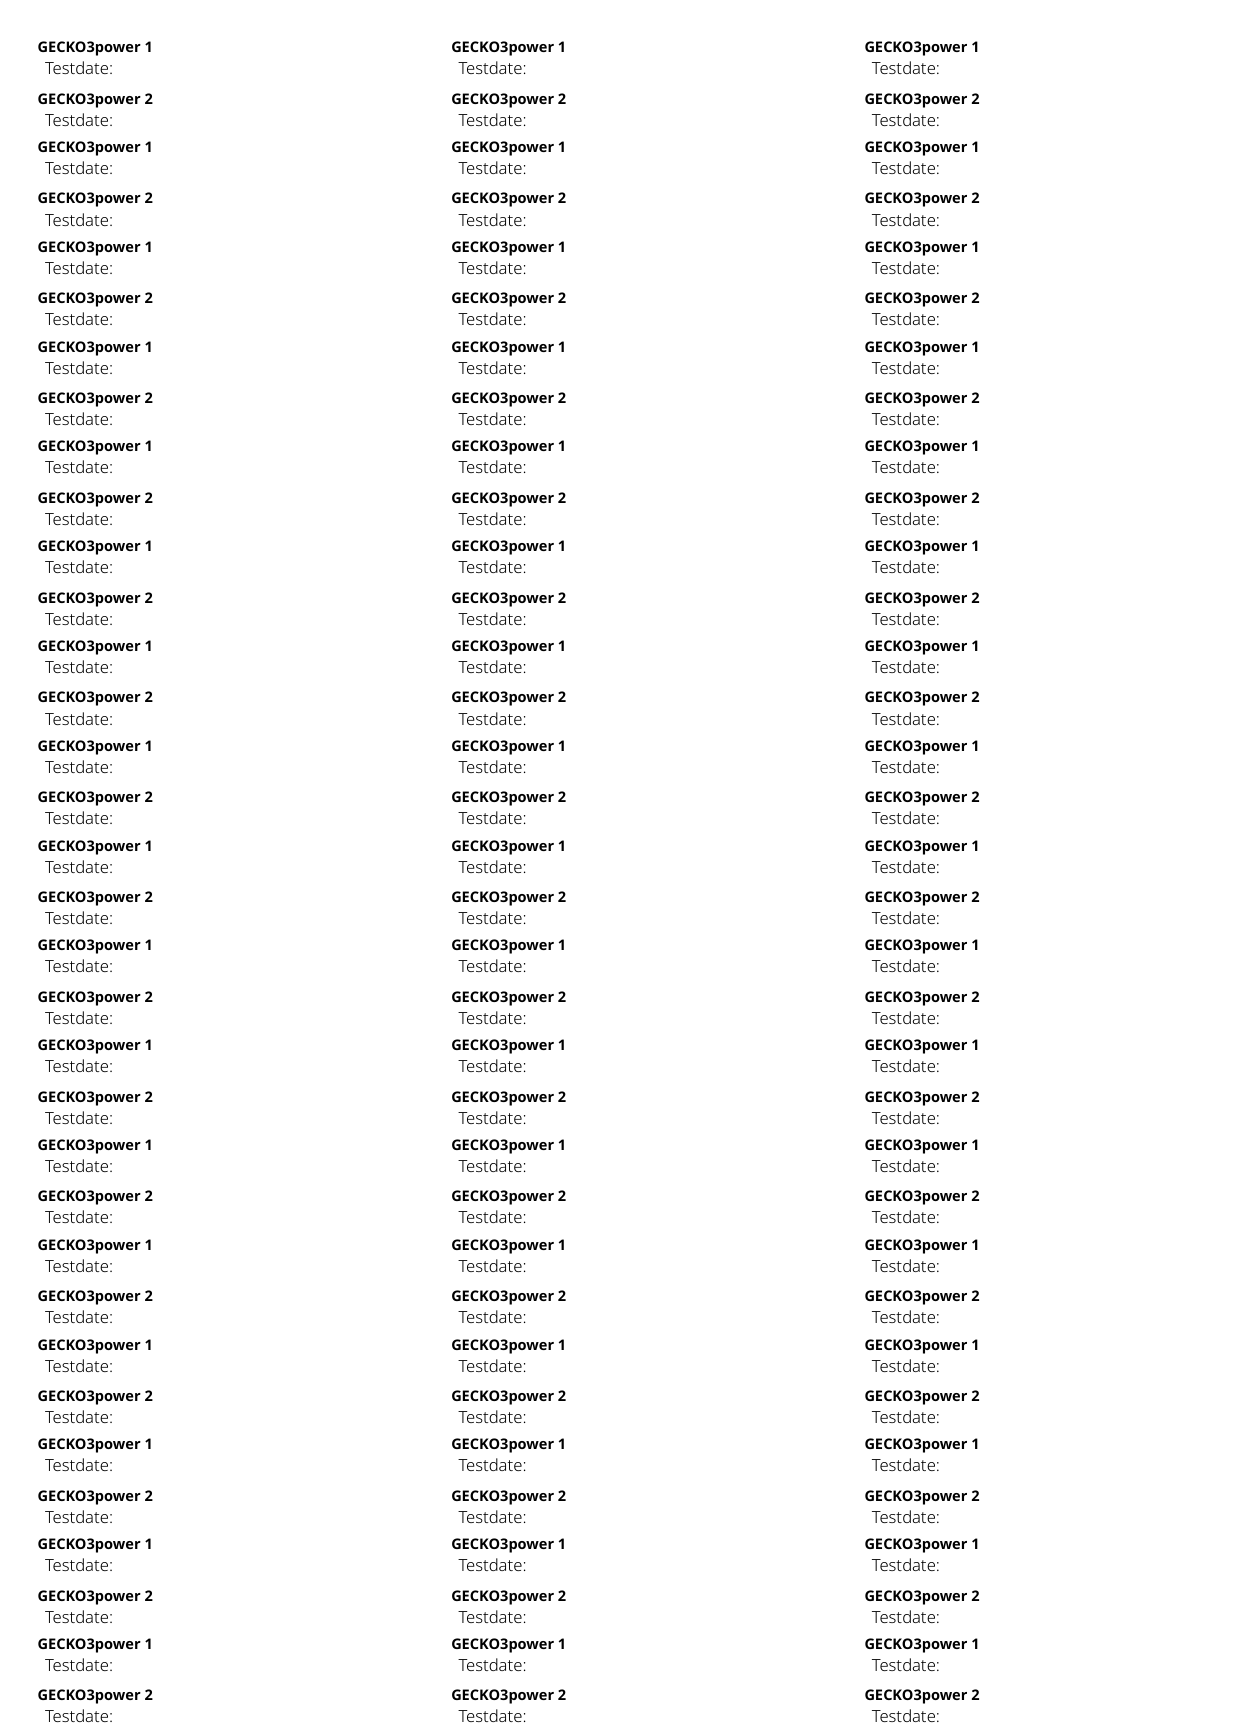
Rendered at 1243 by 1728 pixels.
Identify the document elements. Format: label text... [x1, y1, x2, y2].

text Testdate: [872, 108, 1240, 128]
text Testdate: [872, 556, 1240, 579]
subtitle GECKO3power 1 [451, 1035, 827, 1055]
subtitle GECKO3power 2 [451, 1486, 827, 1506]
subtitle GECKO3power 2 [864, 88, 1240, 108]
text Testdate: [45, 456, 413, 479]
subtitle GECKO3power 2 [864, 1386, 1240, 1406]
text Testdate: [45, 356, 413, 379]
text Testdate: [872, 257, 1240, 279]
subtitle GECKO3power 2 [451, 587, 827, 607]
text Testdate: [872, 1306, 1240, 1326]
subtitle GECKO3power 1 [37, 237, 413, 257]
text Testdate: [458, 1506, 827, 1525]
subtitle GECKO3power 2 [864, 787, 1240, 807]
text Testdate: [872, 1106, 1240, 1126]
text Testdate: [458, 556, 827, 579]
text Testdate: [45, 208, 413, 228]
text Testdate: [45, 1055, 413, 1078]
subtitle GECKO3power 1 [451, 1135, 827, 1155]
text Testdate: [45, 1354, 413, 1377]
text Testdate: [45, 57, 413, 80]
subtitle GECKO3power 2 [451, 687, 827, 707]
text Testdate: [872, 1206, 1240, 1226]
text Testdate: [872, 356, 1240, 379]
text Testdate: [45, 656, 413, 678]
subtitle GECKO3power 1 [451, 835, 827, 855]
subtitle GECKO3power 2 [451, 88, 827, 108]
text Testdate: [458, 1354, 827, 1377]
text Testdate: [458, 1254, 827, 1277]
text Testdate: [458, 1605, 827, 1625]
subtitle GECKO3power 2 [864, 587, 1240, 607]
text Testdate: [45, 308, 413, 328]
subtitle GECKO3power 2 [37, 687, 413, 707]
subtitle GECKO3power 2 [864, 1685, 1240, 1705]
text Testdate: [458, 907, 827, 926]
subtitle GECKO3power 2 [451, 1386, 827, 1406]
subtitle GECKO3power 2 [451, 1685, 827, 1705]
subtitle GECKO3power 2 [37, 1186, 413, 1206]
text Testdate: [45, 1406, 413, 1425]
subtitle GECKO3power 2 [864, 887, 1240, 907]
subtitle GECKO3power 1 [864, 436, 1240, 456]
subtitle GECKO3power 2 [37, 188, 413, 208]
text Testdate: [458, 1554, 827, 1577]
text Testdate: [45, 1454, 413, 1477]
subtitle GECKO3power 1 [37, 736, 413, 756]
subtitle GECKO3power 1 [451, 1634, 827, 1654]
text Testdate: [872, 907, 1240, 926]
subtitle GECKO3power 1 [37, 835, 413, 855]
text Testdate: [458, 1007, 827, 1026]
text Testdate: [872, 1055, 1240, 1078]
text Testdate: [872, 508, 1240, 527]
subtitle GECKO3power 1 [864, 1334, 1240, 1354]
subtitle GECKO3power 1 [864, 536, 1240, 556]
subtitle GECKO3power 2 [864, 1086, 1240, 1106]
subtitle GECKO3power 1 [451, 536, 827, 556]
subtitle GECKO3power 1 [864, 37, 1240, 57]
subtitle GECKO3power 2 [37, 987, 413, 1007]
text Testdate: [872, 1705, 1240, 1725]
subtitle GECKO3power 1 [451, 436, 827, 456]
text Testdate: [872, 1554, 1240, 1577]
text Testdate: [872, 955, 1240, 978]
subtitle GECKO3power 2 [37, 587, 413, 607]
subtitle GECKO3power 1 [37, 1634, 413, 1654]
subtitle GECKO3power 2 [37, 887, 413, 907]
subtitle GECKO3power 1 [37, 137, 413, 157]
text Testdate: [45, 1254, 413, 1277]
text Testdate: [872, 1506, 1240, 1525]
text Testdate: [872, 1406, 1240, 1425]
subtitle GECKO3power 2 [37, 1685, 413, 1705]
subtitle GECKO3power 1 [864, 1434, 1240, 1454]
text Testdate: [45, 955, 413, 978]
text Testdate: [458, 208, 827, 228]
text Testdate: [458, 756, 827, 778]
subtitle GECKO3power 1 [864, 137, 1240, 157]
text Testdate: [872, 1354, 1240, 1377]
subtitle GECKO3power 2 [37, 1585, 413, 1605]
text Testdate: [45, 157, 413, 179]
subtitle GECKO3power 1 [37, 336, 413, 356]
subtitle GECKO3power 2 [37, 488, 413, 508]
text Testdate: [458, 855, 827, 878]
subtitle GECKO3power 2 [451, 987, 827, 1007]
text Testdate: [458, 1155, 827, 1177]
text Testdate: [45, 1007, 413, 1026]
text Testdate: [458, 1106, 827, 1126]
subtitle GECKO3power 1 [37, 1334, 413, 1354]
subtitle GECKO3power 1 [451, 336, 827, 356]
text Testdate: [45, 855, 413, 878]
subtitle GECKO3power 1 [864, 1534, 1240, 1554]
subtitle GECKO3power 2 [451, 1186, 827, 1206]
subtitle GECKO3power 1 [37, 1234, 413, 1254]
text Testdate: [872, 408, 1240, 427]
subtitle GECKO3power 1 [451, 37, 827, 57]
text Testdate: [458, 607, 827, 627]
subtitle GECKO3power 1 [451, 237, 827, 257]
text Testdate: [872, 707, 1240, 727]
text Testdate: [45, 257, 413, 279]
text Testdate: [458, 707, 827, 727]
text Testdate: [458, 1654, 827, 1676]
text Testdate: [458, 456, 827, 479]
text Testdate: [872, 1007, 1240, 1026]
text Testdate: [872, 607, 1240, 627]
subtitle GECKO3power 2 [37, 787, 413, 807]
text Testdate: [45, 756, 413, 778]
subtitle GECKO3power 2 [451, 787, 827, 807]
subtitle GECKO3power 1 [451, 636, 827, 656]
text Testdate: [458, 356, 827, 379]
text Testdate: [458, 108, 827, 128]
subtitle GECKO3power 2 [864, 488, 1240, 508]
text Testdate: [45, 807, 413, 827]
text Testdate: [458, 807, 827, 827]
subtitle GECKO3power 1 [864, 935, 1240, 955]
text Testdate: [872, 855, 1240, 878]
subtitle GECKO3power 1 [451, 935, 827, 955]
text Testdate: [45, 1155, 413, 1177]
subtitle GECKO3power 1 [37, 1434, 413, 1454]
subtitle GECKO3power 1 [37, 935, 413, 955]
subtitle GECKO3power 1 [37, 1035, 413, 1055]
subtitle GECKO3power 1 [451, 1334, 827, 1354]
subtitle GECKO3power 2 [37, 388, 413, 408]
text Testdate: [45, 1654, 413, 1676]
text Testdate: [45, 1605, 413, 1625]
text Testdate: [45, 907, 413, 926]
text Testdate: [872, 1454, 1240, 1477]
text Testdate: [872, 456, 1240, 479]
subtitle GECKO3power 2 [864, 987, 1240, 1007]
text Testdate: [458, 308, 827, 328]
text Testdate: [45, 707, 413, 727]
subtitle GECKO3power 2 [451, 288, 827, 308]
subtitle GECKO3power 2 [864, 1585, 1240, 1605]
subtitle GECKO3power 2 [451, 1585, 827, 1605]
text Testdate: [872, 308, 1240, 328]
text Testdate: [45, 1705, 413, 1725]
text Testdate: [458, 1454, 827, 1477]
text Testdate: [45, 556, 413, 579]
subtitle GECKO3power 1 [864, 336, 1240, 356]
text Testdate: [458, 57, 827, 80]
text Testdate: [872, 756, 1240, 778]
text Testdate: [872, 157, 1240, 179]
subtitle GECKO3power 2 [37, 1486, 413, 1506]
text Testdate: [458, 1406, 827, 1425]
text Testdate: [45, 607, 413, 627]
text Testdate: [45, 508, 413, 527]
subtitle GECKO3power 1 [37, 436, 413, 456]
text Testdate: [872, 807, 1240, 827]
subtitle GECKO3power 1 [864, 1135, 1240, 1155]
subtitle GECKO3power 1 [451, 1434, 827, 1454]
text Testdate: [45, 1506, 413, 1525]
subtitle GECKO3power 2 [37, 88, 413, 108]
text Testdate: [872, 656, 1240, 678]
text Testdate: [458, 656, 827, 678]
subtitle GECKO3power 2 [864, 1286, 1240, 1306]
subtitle GECKO3power 2 [864, 1186, 1240, 1206]
text Testdate: [45, 108, 413, 128]
subtitle GECKO3power 1 [864, 237, 1240, 257]
subtitle GECKO3power 2 [37, 1086, 413, 1106]
text Testdate: [458, 157, 827, 179]
subtitle GECKO3power 2 [451, 1286, 827, 1306]
subtitle GECKO3power 1 [451, 1534, 827, 1554]
subtitle GECKO3power 1 [864, 1634, 1240, 1654]
text Testdate: [458, 1705, 827, 1725]
subtitle GECKO3power 2 [864, 687, 1240, 707]
text Testdate: [458, 1055, 827, 1078]
subtitle GECKO3power 2 [864, 288, 1240, 308]
subtitle GECKO3power 2 [864, 1486, 1240, 1506]
text Testdate: [458, 955, 827, 978]
subtitle GECKO3power 1 [864, 1234, 1240, 1254]
subtitle GECKO3power 1 [37, 536, 413, 556]
subtitle GECKO3power 1 [864, 835, 1240, 855]
subtitle GECKO3power 1 [864, 736, 1240, 756]
subtitle GECKO3power 2 [451, 488, 827, 508]
subtitle GECKO3power 2 [451, 887, 827, 907]
text Testdate: [458, 1306, 827, 1326]
subtitle GECKO3power 2 [451, 388, 827, 408]
subtitle GECKO3power 1 [864, 636, 1240, 656]
text Testdate: [872, 1254, 1240, 1277]
text Testdate: [45, 408, 413, 427]
subtitle GECKO3power 2 [451, 1086, 827, 1106]
subtitle GECKO3power 2 [37, 288, 413, 308]
subtitle GECKO3power 2 [864, 388, 1240, 408]
text Testdate: [45, 1554, 413, 1577]
subtitle GECKO3power 1 [37, 37, 413, 57]
subtitle GECKO3power 2 [37, 1286, 413, 1306]
text Testdate: [872, 208, 1240, 228]
text Testdate: [872, 1605, 1240, 1625]
subtitle GECKO3power 1 [37, 1534, 413, 1554]
subtitle GECKO3power 2 [451, 188, 827, 208]
subtitle GECKO3power 1 [451, 137, 827, 157]
text Testdate: [45, 1206, 413, 1226]
text Testdate: [45, 1106, 413, 1126]
subtitle GECKO3power 1 [451, 736, 827, 756]
text Testdate: [458, 1206, 827, 1226]
subtitle GECKO3power 1 [864, 1035, 1240, 1055]
subtitle GECKO3power 1 [37, 1135, 413, 1155]
text Testdate: [458, 408, 827, 427]
subtitle GECKO3power 2 [864, 188, 1240, 208]
text Testdate: [458, 508, 827, 527]
text Testdate: [45, 1306, 413, 1326]
subtitle GECKO3power 2 [37, 1386, 413, 1406]
text Testdate: [872, 1654, 1240, 1676]
text Testdate: [872, 1155, 1240, 1177]
text Testdate: [458, 257, 827, 279]
subtitle GECKO3power 1 [451, 1234, 827, 1254]
text Testdate: [872, 57, 1240, 80]
subtitle GECKO3power 1 [37, 636, 413, 656]
